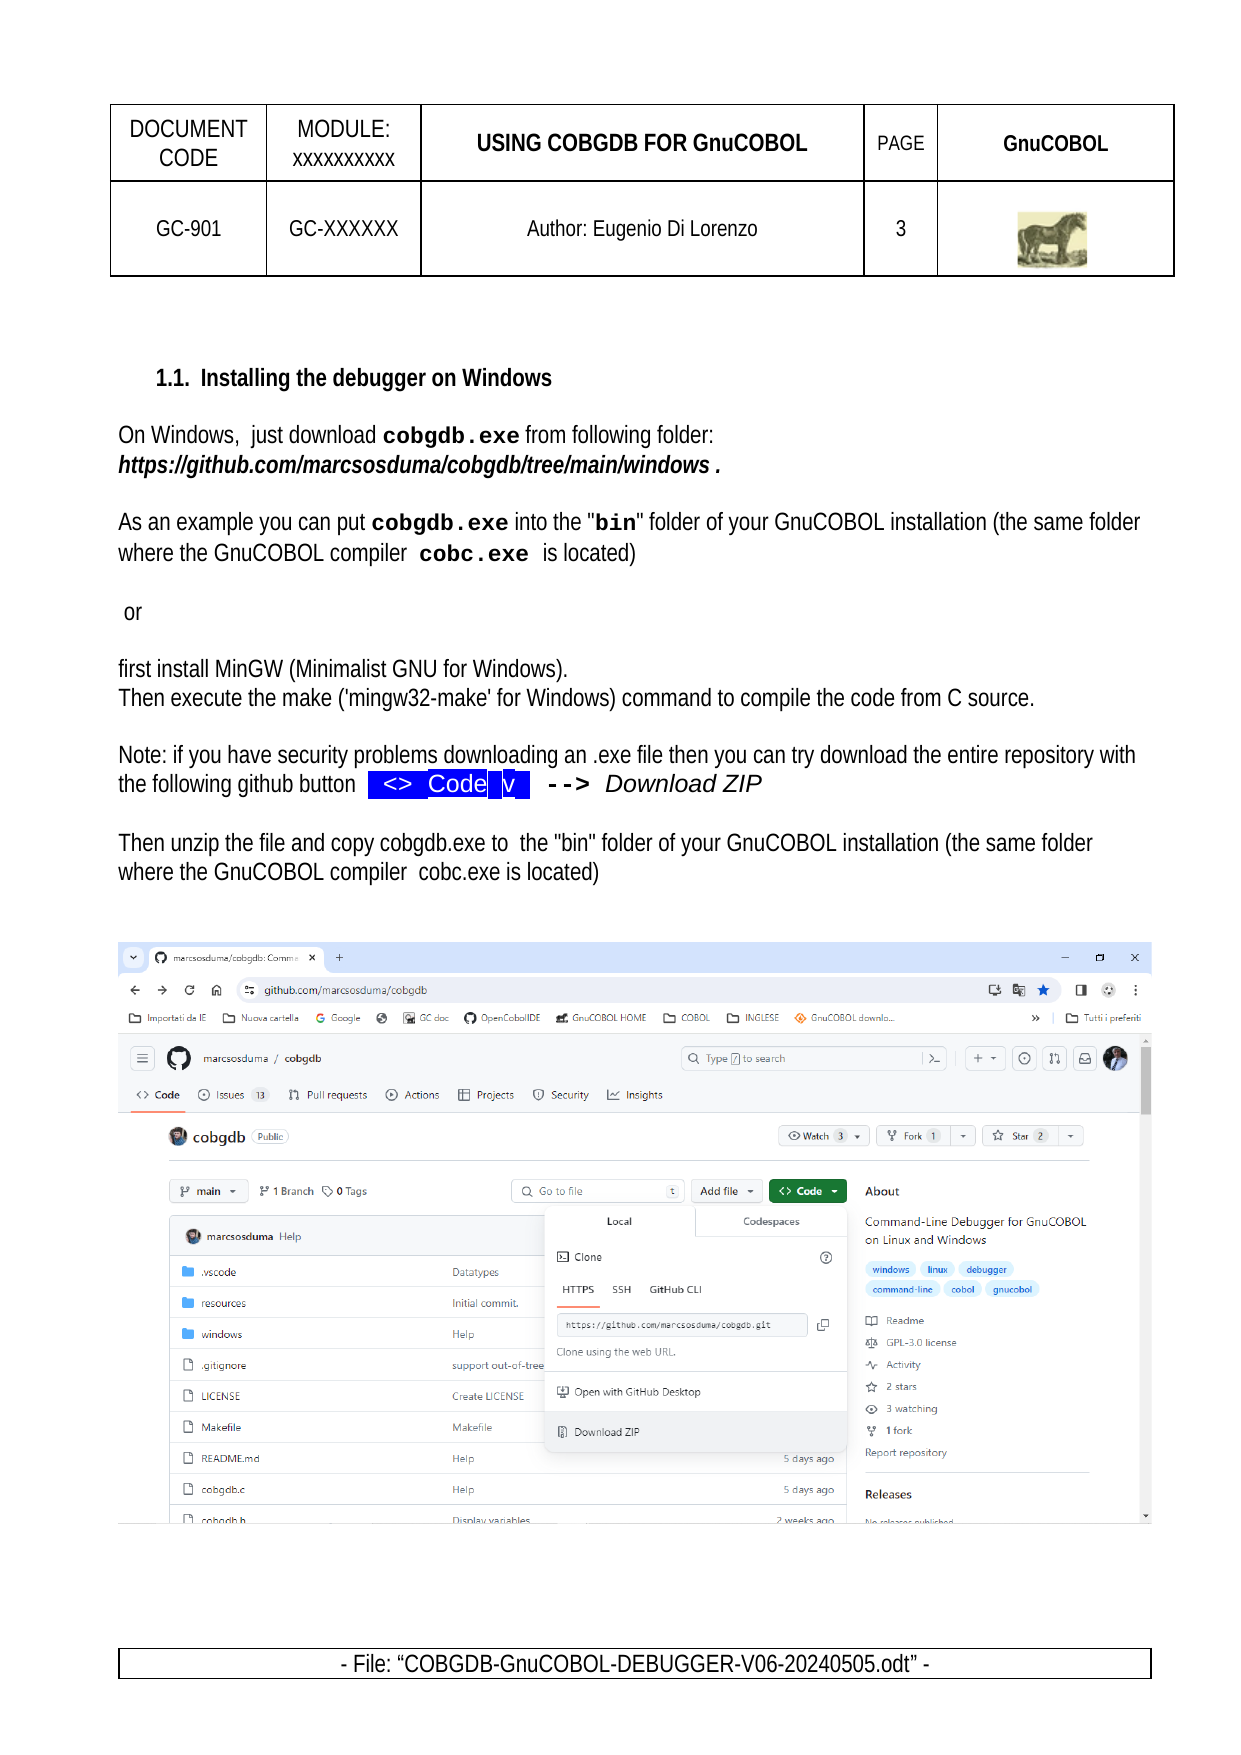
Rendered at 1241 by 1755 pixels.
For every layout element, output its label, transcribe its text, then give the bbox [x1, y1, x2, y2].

text Then execute the make ('mingw32-make' for Windows) command to compile the code from C source. [118, 683, 1152, 711]
text or [118, 597, 1152, 625]
text Note: if you have security problems downloading an .exe file then you can try download the entire repository with the following github button <> Code v --> Download ZIP [118, 740, 1152, 799]
text As an example you can put cobgdb.exe into the "bin" folder of your GnuCOBOL installation (the same folder where the GnuCOBOL compiler cobc.exe is located) [118, 507, 1152, 568]
text Then unzip the file and copy cobgdb.exe to the "bin" folder of your GnuCOBOL installation (the same folder where the GnuCOBOL compiler cobc.exe is located) [118, 828, 1152, 885]
subtitle Installing the debugger on Windows [156, 362, 1152, 391]
text first install MinGW (Minimalist GNU for Windows). [118, 654, 1152, 683]
text On Windows, just download cobgdb.exe from following folder: https://github.com/marcsosduma/cobgdb/tree/main/windows . [118, 420, 1152, 479]
